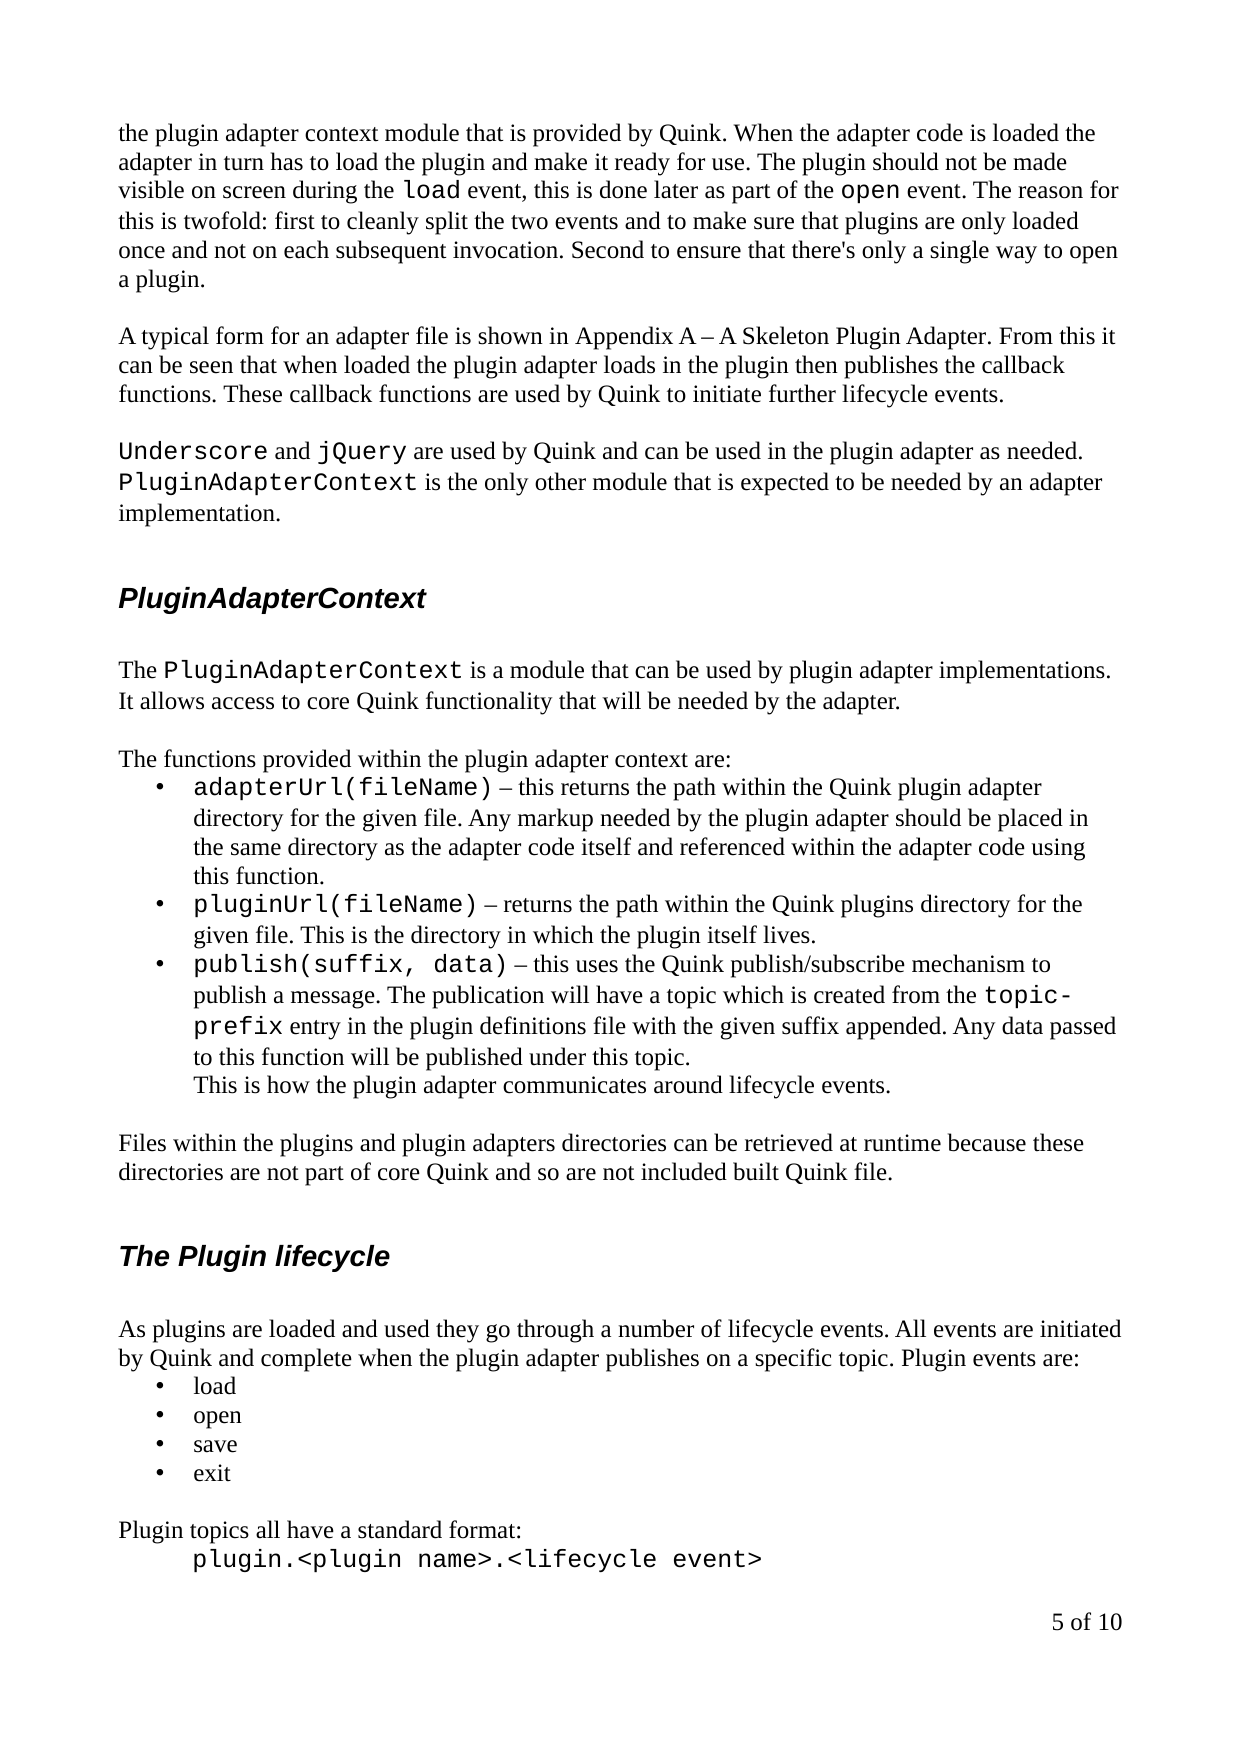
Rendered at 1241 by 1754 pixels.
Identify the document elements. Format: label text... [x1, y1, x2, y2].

list exit [156, 1458, 1122, 1486]
list open [156, 1400, 1122, 1429]
subtitle The Plugin lifecycle [118, 1239, 1122, 1273]
list adapterUrl(fileName) – this returns the path within the Quink plugin adapter directory for the given file. Any markup needed by the plugin adapter should be placed in the same directory as the adapter code itself and referenced within the adapter code using this function. [156, 772, 1122, 889]
text A typical form for an adapter file is shown in Appendix A – A Skeleton Plugin Adapter. From this it can be seen that when loaded the plugin adapter loads in the plugin then publishes the callback functions. These callback functions are used by Quink to initiate further lifecycle events. [118, 321, 1122, 408]
list publish(suffix, data) – this uses the Quink publish/subscribe mechanism to publish a message. The publication will have a topic which is created from the topic-prefix entry in the plugin definitions file with the given suffix appended. Any data passed to this function will be published under this topic. This is how the plugin adapter communicates around lifecycle events. [156, 949, 1122, 1099]
text Files within the plugins and plugin adapters directories can be retrieved at runtime because these directories are not part of core Quink and so are not included built Quink file. [118, 1128, 1122, 1185]
text The functions provided within the plugin adapter context are: [118, 744, 1122, 772]
text Underscore and jQuery are used by Quink and can be used in the plugin adapter as needed. PluginAdapterContext is the only other module that is expected to be needed by an adapter implementation. [118, 436, 1122, 527]
list load [156, 1371, 1122, 1400]
text As plugins are loaded and used they go through a number of lifecycle events. All events are initiated by Quink and complete when the plugin adapter publishes on a specific topic. Plugin events are: [118, 1314, 1122, 1371]
text The PluginAdapterContext is a module that can be used by plugin adapter implementations. It allows access to core Quink functionality that will be needed by the adapter. [118, 655, 1122, 715]
subtitle PluginAdapterContext [118, 581, 1122, 614]
list save [156, 1429, 1122, 1458]
list pluginUrl(fileName) – returns the path within the Quink plugins directory for the given file. This is the directory in which the plugin itself lives. [156, 889, 1122, 949]
text plugin.<plugin name>.<lifecycle event> [118, 1544, 1122, 1575]
text Plugin topics all have a standard format: [118, 1515, 1122, 1544]
text the plugin adapter context module that is provided by Quink. When the adapter code is loaded the adapter in turn has to load the plugin and make it ready for use. The plugin should not be made visible on screen during the load event, this is done later as part of the open event. The reason for this is twofold: first to cleanly split the two events and to make sure that plugins are only loaded once and not on each subsequent invocation. Second to ensure that there's only a single way to open a plugin. [118, 118, 1122, 293]
